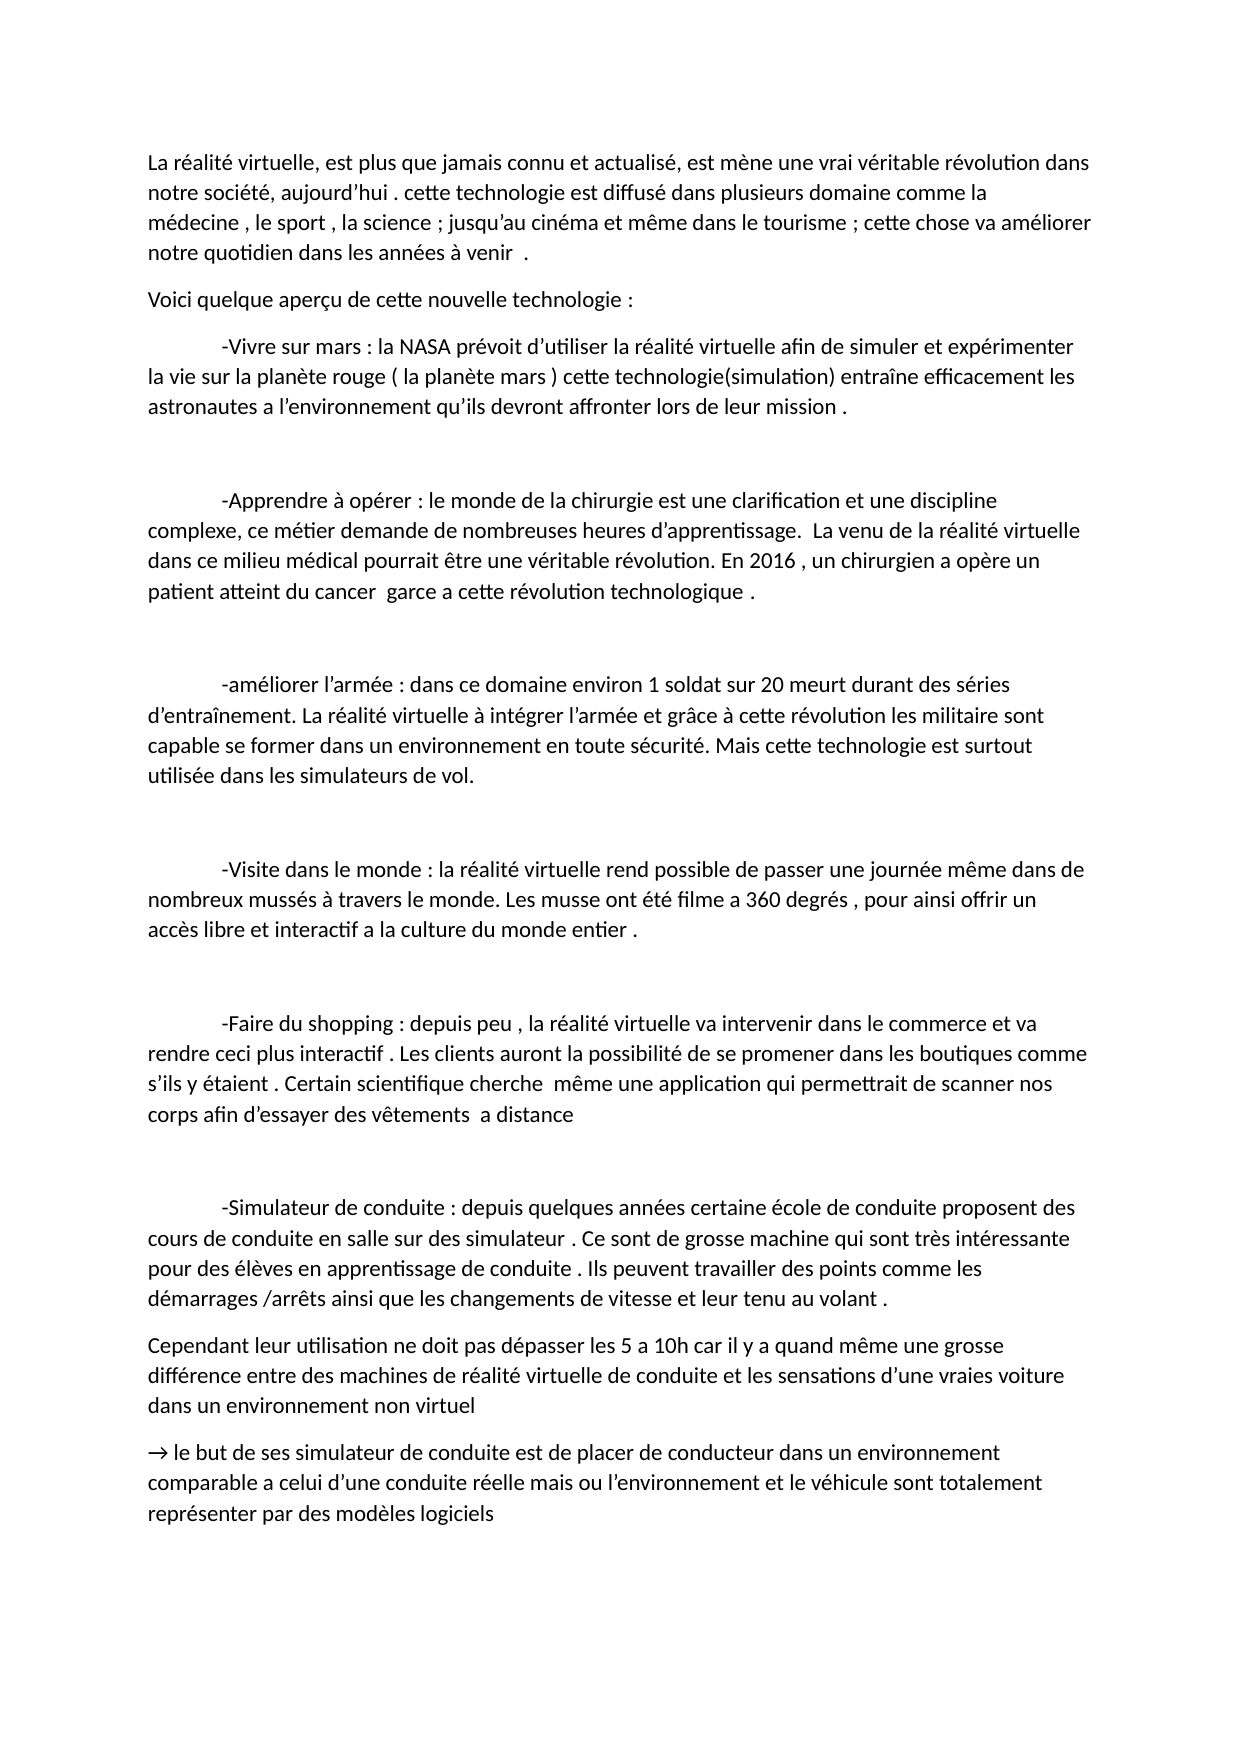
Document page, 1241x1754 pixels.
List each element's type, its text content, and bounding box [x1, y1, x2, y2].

text -Apprendre à opérer : le monde de la chirurgie est une clarification et une discipline complexe, ce métier demande de nombreuses heures d’apprentissage. La venu de la réalité virtuelle dans ce milieu médical pourrait être une véritable révolution. En 2016 , un chirurgien a opère un patient atteint du cancer garce a cette révolution technologique . [148, 486, 1093, 605]
text -Vivre sur mars : la NASA prévoit d’utiliser la réalité virtuelle afin de simuler et expérimenter la vie sur la planète rouge ( la planète mars ) cette technologie(simulation) entraîne efficacement les astronautes a l’environnement qu’ils devront affronter lors de leur mission . [148, 332, 1093, 420]
text Voici quelque aperçu de cette nouvelle technologie : [148, 285, 1093, 313]
text -Faire du shopping : depuis peu , la réalité virtuelle va intervenir dans le commerce et va rendre ceci plus interactif . Les clients auront la possibilité de se promener dans les boutiques comme s’ils y étaient . Certain scientifique cherche même une application qui permettrait de scanner nos corps afin d’essayer des vêtements a distance [148, 1009, 1093, 1128]
text → le but de ses simulateur de conduite est de placer de conducteur dans un environnement comparable a celui d’une conduite réelle mais ou l’environnement et le véhicule sont totalement représenter par des modèles logiciels [148, 1438, 1093, 1527]
text -Visite dans le monde : la réalité virtuelle rend possible de passer une journée même dans de nombreux mussés à travers le monde. Les musse ont été filme a 360 degrés , pour ainsi offrir un accès libre et interactif a la culture du monde entier . [148, 855, 1093, 943]
text La réalité virtuelle, est plus que jamais connu et actualisé, est mène une vrai véritable révolution dans notre société, aujourd’hui . cette technologie est diffusé dans plusieurs domaine comme la médecine , le sport , la science ; jusqu’au cinéma et même dans le tourisme ; cette chose va améliorer notre quotidien dans les années à venir . [148, 148, 1093, 266]
text Cependant leur utilisation ne doit pas dépasser les 5 a 10h car il y a quand même une grosse différence entre des machines de réalité virtuelle de conduite et les sensations d’une vraies voiture dans un environnement non virtuel [148, 1331, 1093, 1419]
text -Simulateur de conduite : depuis quelques années certaine école de conduite proposent des cours de conduite en salle sur des simulateur . Ce sont de grosse machine qui sont très intéressante pour des élèves en apprentissage de conduite . Ils peuvent travailler des points comme les démarrages /arrêts ainsi que les changements de vitesse et leur tenu au volant . [148, 1193, 1093, 1312]
text -améliorer l’armée : dans ce domaine environ 1 soldat sur 20 meurt durant des séries d’entraînement. La réalité virtuelle à intégrer l’armée et grâce à cette révolution les militaire sont capable se former dans un environnement en toute sécurité. Mais cette technologie est surtout utilisée dans les simulateurs de vol. [148, 671, 1093, 789]
